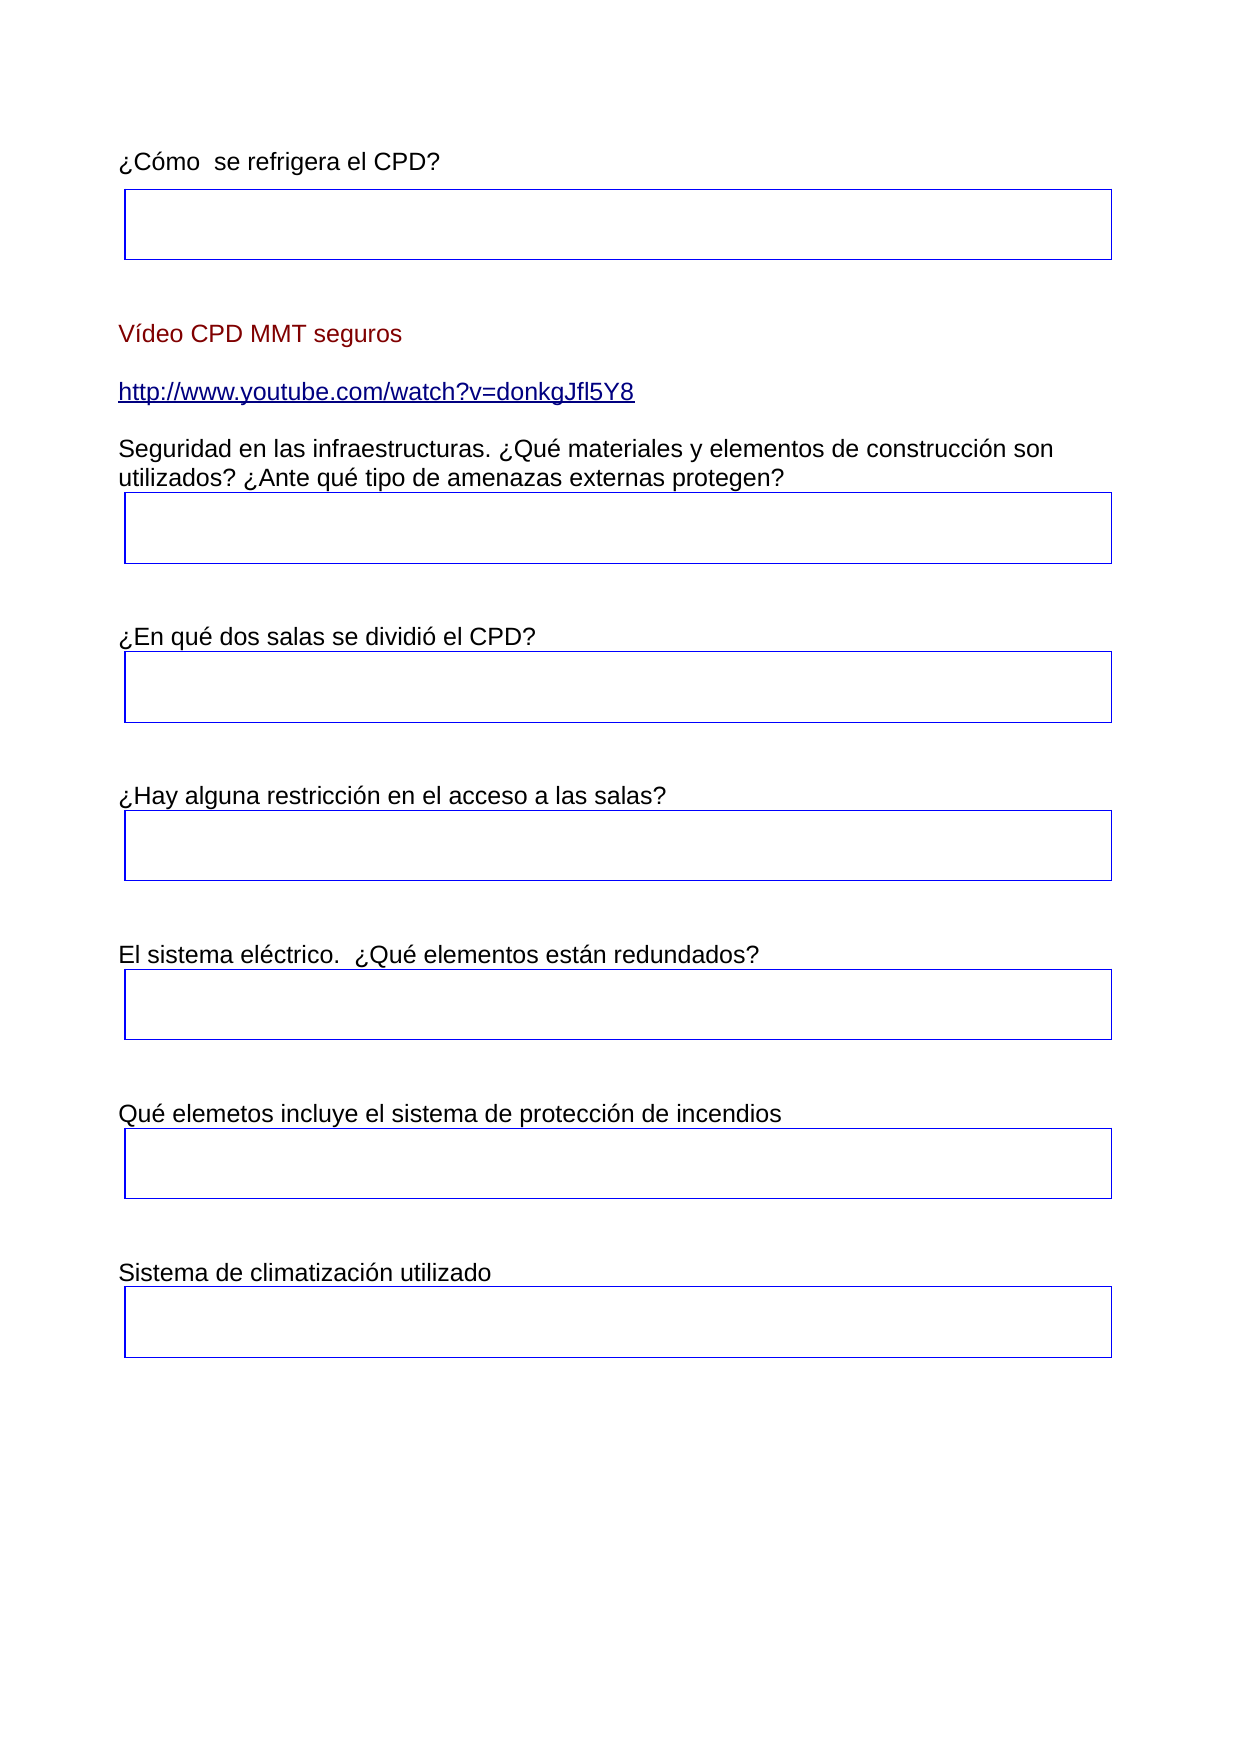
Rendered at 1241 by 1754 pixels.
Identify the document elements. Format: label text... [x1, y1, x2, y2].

table_header [126, 190, 1111, 259]
text http://www.youtube.com/watch?v=donkgJfl5Y8 [118, 377, 1122, 405]
text ¿En qué dos salas se dividió el CPD? [118, 622, 1122, 651]
text ¿Cómo se refrigera el CPD? [118, 147, 1122, 176]
table_header [126, 1129, 1111, 1198]
text Sistema de climatización utilizado [118, 1257, 1122, 1286]
table_header [126, 811, 1111, 880]
text El sistema eléctrico. ¿Qué elementos están redundados? [118, 940, 1122, 968]
text Seguridad en las infraestructuras. ¿Qué materiales y elementos de construcción son utilizados? ¿Ante qué tipo de amenazas externas protegen? [118, 434, 1122, 492]
text Vídeo CPD MMT seguros [118, 319, 1122, 347]
table_header [126, 493, 1111, 563]
table_header [126, 652, 1111, 722]
table_header [126, 1287, 1111, 1357]
text Qué elemetos incluye el sistema de protección de incendios [118, 1099, 1122, 1127]
text ¿Hay alguna restricción en el acceso a las salas? [118, 781, 1122, 810]
table_header [126, 970, 1111, 1039]
